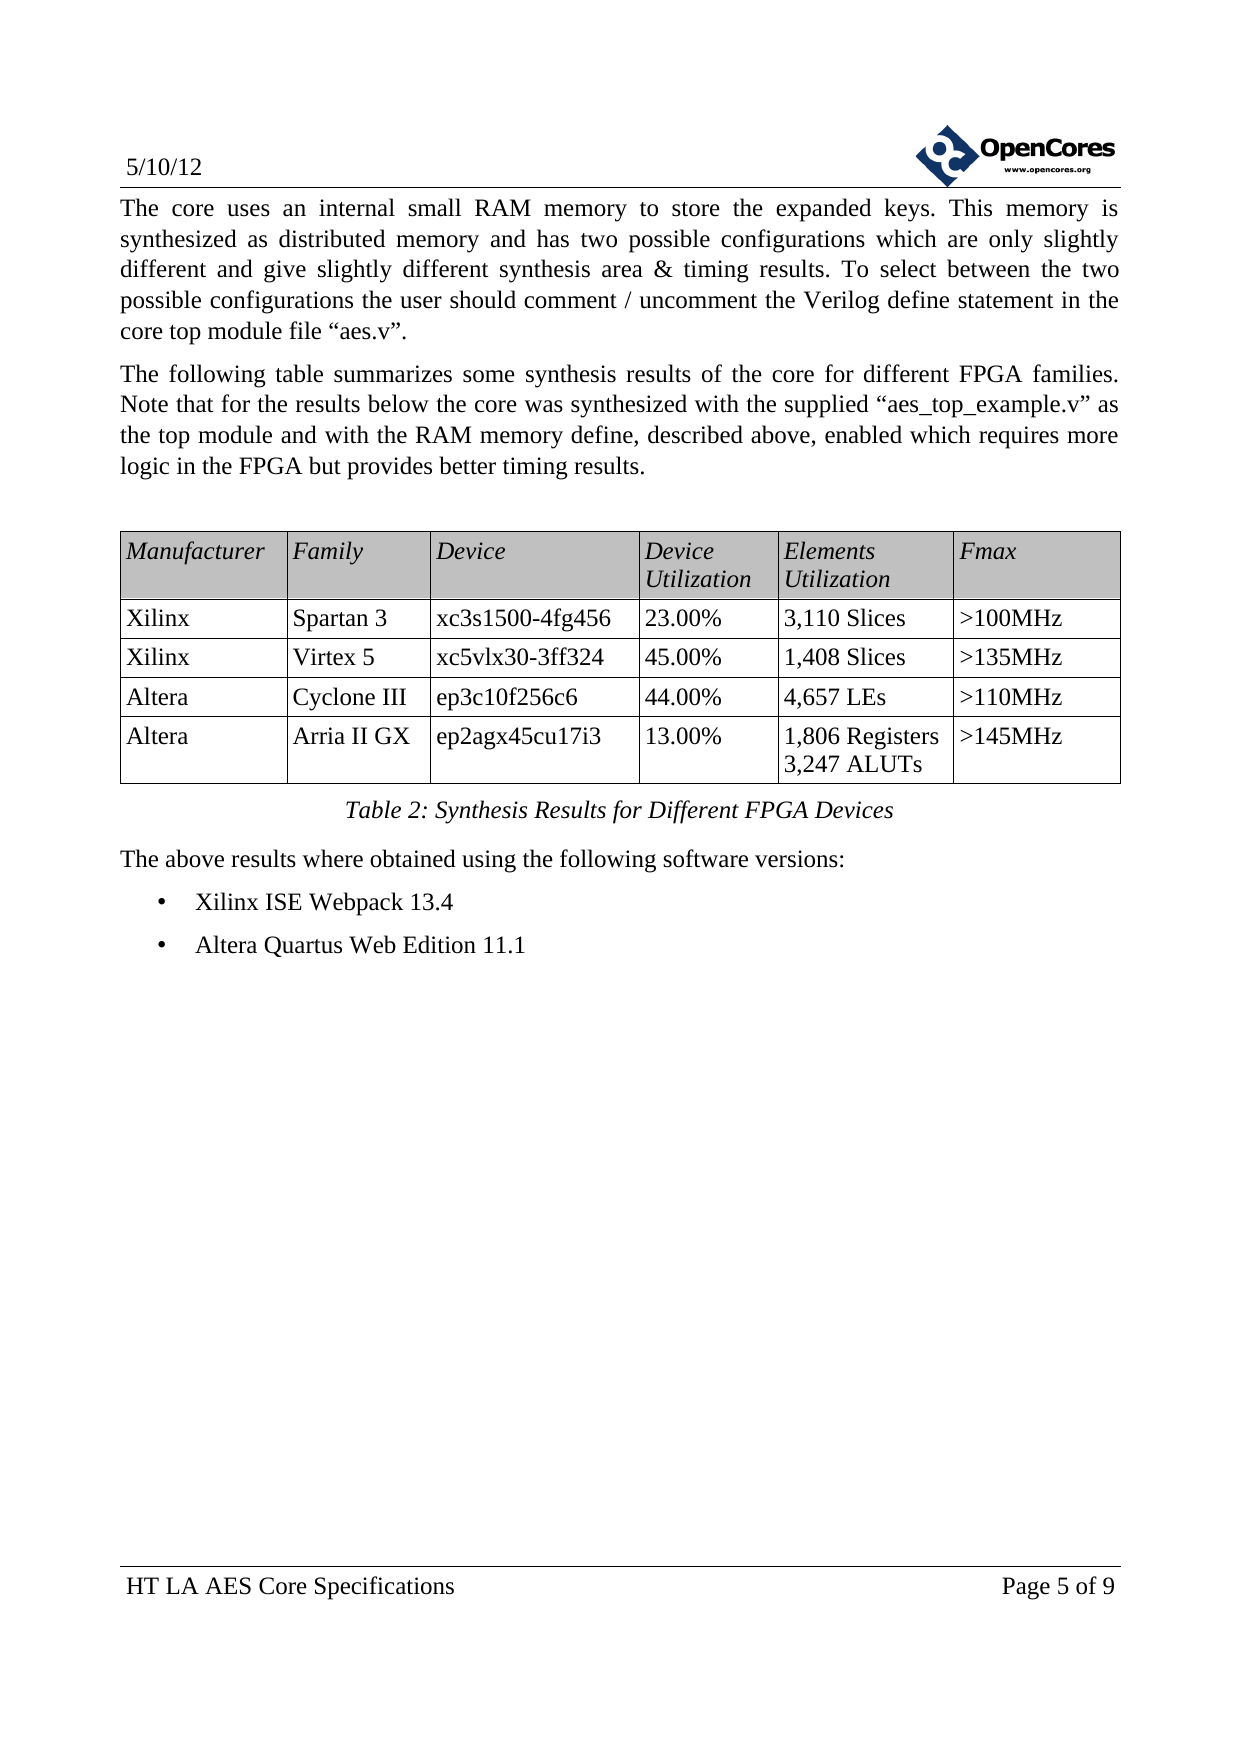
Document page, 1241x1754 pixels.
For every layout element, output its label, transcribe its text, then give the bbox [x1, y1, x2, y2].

table_cell >135MHz [954, 639, 1120, 677]
table_cell 44.00% [640, 678, 778, 716]
table_cell Arria II GX [288, 717, 430, 783]
table_cell ep3c10f256c6 [431, 678, 639, 716]
list Xilinx ISE Webpack 13.4 [157, 888, 1121, 916]
table_cell Virtex 5 [288, 639, 430, 677]
table_cell Altera [121, 717, 287, 783]
table_cell 1,408 Slices [779, 639, 953, 677]
table_header Device [431, 532, 639, 598]
text The core uses an internal small RAM memory to store the expanded keys. This memory is synthesized as distributed memory and has two possible configurations which are only slightly different and give slightly different synthesis area & timing results. To select between the two possible configurations the user should comment / uncomment the Verilog define statement in the core top module file “aes.v”. [120, 194, 1121, 344]
text The following table summarizes some synthesis results of the core for different FPGA families. Note that for the results below the core was synthesized with the supplied “aes_top_example.v” as the top module and with the RAM memory define, described above, enabled which requires more logic in the FPGA but provides better timing results. [120, 360, 1121, 479]
table_cell 3,110 Slices [779, 600, 953, 638]
table_cell Xilinx [121, 639, 287, 677]
table_cell Spartan 3 [288, 600, 430, 638]
table_header Manufacturer [121, 532, 287, 598]
table_cell >110MHz [954, 678, 1120, 716]
table_cell 23.00% [640, 600, 778, 638]
table_cell xc3s1500-4fg456 [431, 600, 639, 638]
picture [915, 125, 1115, 187]
table_cell >145MHz [954, 717, 1120, 783]
table_cell 4,657 LEs [779, 678, 953, 716]
table_cell 45.00% [640, 639, 778, 677]
table_cell 13.00% [640, 717, 778, 783]
table_header Family [288, 532, 430, 598]
table_cell Altera [121, 678, 287, 716]
text Table 2: Synthesis Results for Different FPGA Devices [120, 796, 1121, 823]
table_header Device Utilization [640, 532, 778, 598]
text The above results where obtained using the following software versions: [120, 845, 1121, 873]
table_cell Cyclone III [288, 678, 430, 716]
table_header Elements Utilization [779, 532, 953, 598]
list Altera Quartus Web Edition 11.1 [157, 931, 1121, 958]
table_cell 1,806 Registers 3,247 ALUTs [779, 717, 953, 783]
table_cell ep2agx45cu17i3 [431, 717, 639, 783]
table_cell Xilinx [121, 600, 287, 638]
table_header Fmax [954, 532, 1120, 598]
table_cell >100MHz [954, 600, 1120, 638]
table_cell xc5vlx30-3ff324 [431, 639, 639, 677]
